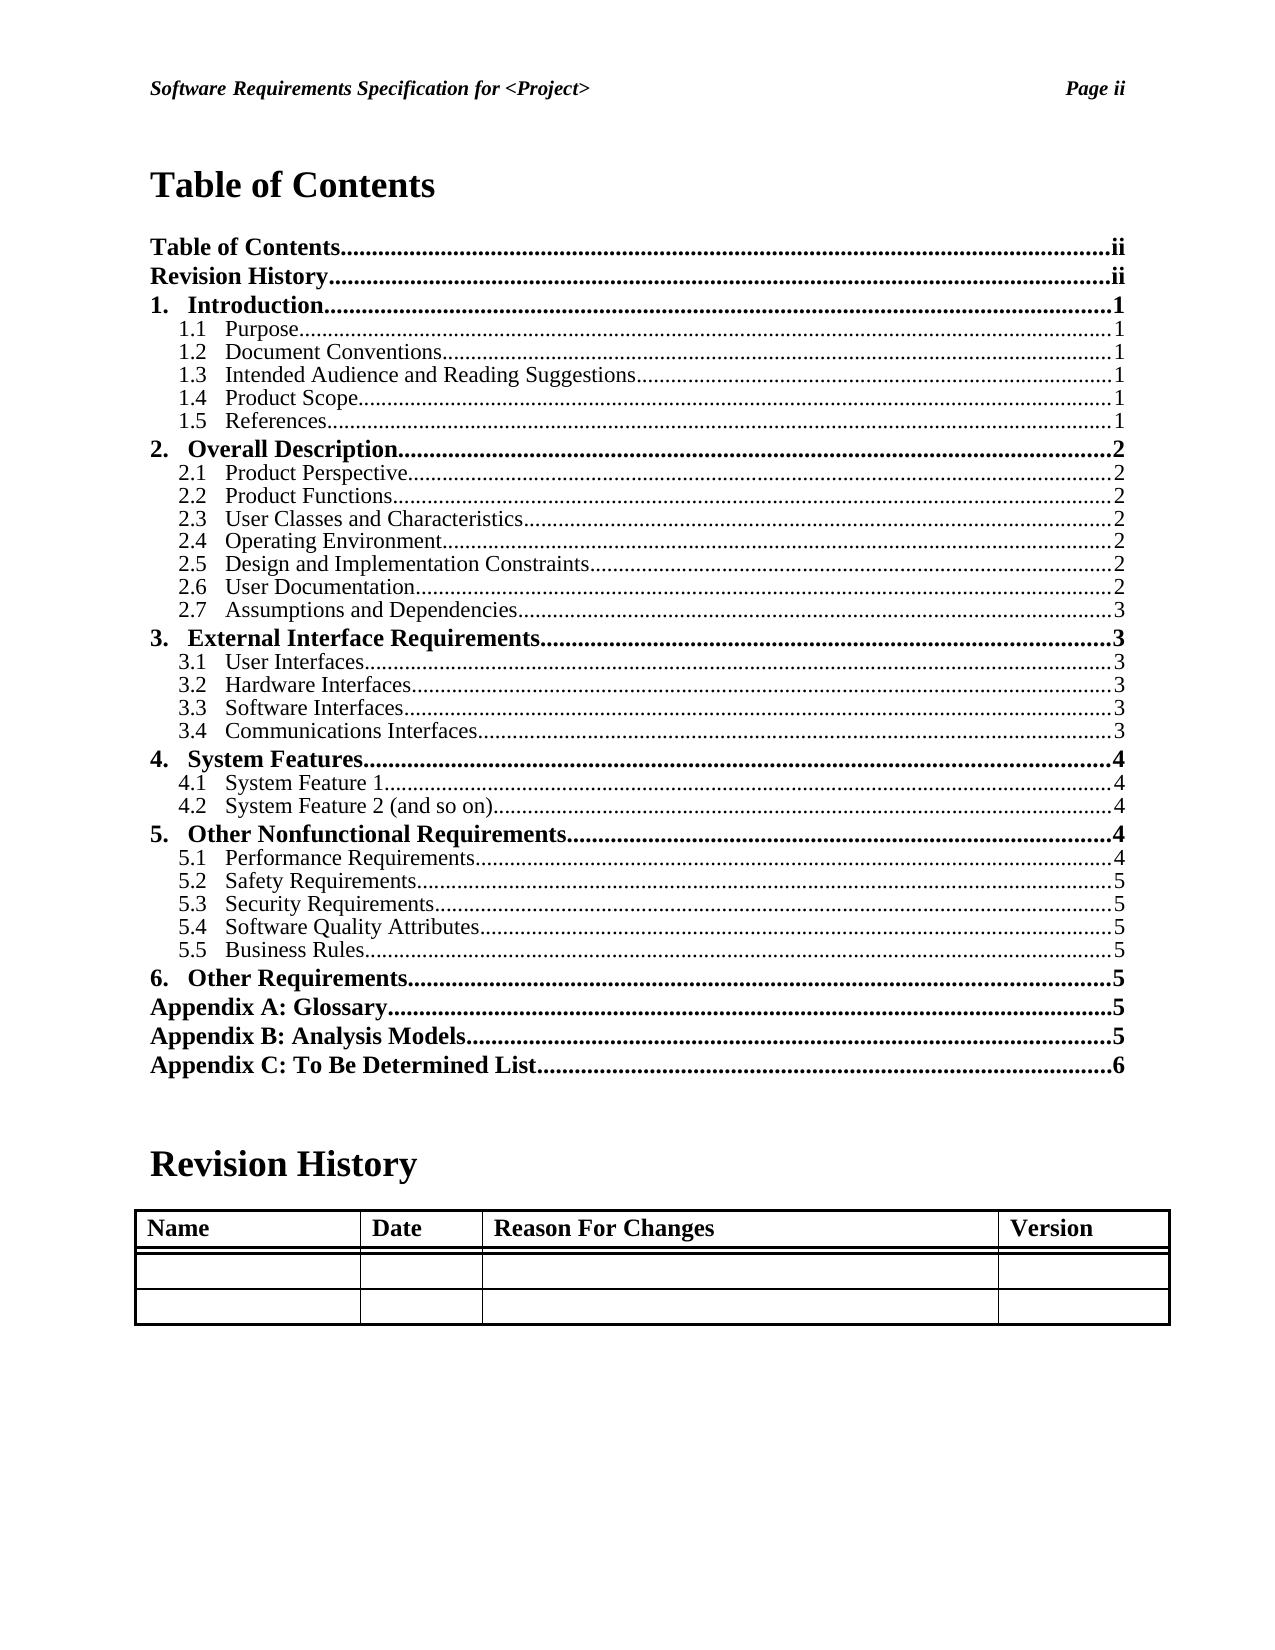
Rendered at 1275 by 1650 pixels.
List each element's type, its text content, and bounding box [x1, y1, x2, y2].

text 5.4 Software Quality Attributes 5 [178, 916, 1125, 939]
table_cell [999, 1290, 1168, 1323]
text 3.1 User Interfaces 3 [178, 651, 1125, 674]
text 2.4 Operating Environment 2 [178, 531, 1125, 553]
text Appendix C: To Be Determined List 6 [150, 1056, 1125, 1078]
text 5.2 Safety Requirements 5 [178, 870, 1125, 893]
text 2.2 Product Functions 2 [178, 485, 1125, 508]
table_cell [137, 1255, 360, 1288]
text 2.6 User Documentation 2 [178, 576, 1125, 599]
table_header Version [999, 1212, 1168, 1246]
text 4. System Features 4 [150, 749, 1125, 772]
table_cell [483, 1255, 998, 1288]
text 2.1 Product Perspective 2 [178, 462, 1125, 485]
text 5.1 Performance Requirements 4 [178, 847, 1125, 870]
table_cell [137, 1290, 360, 1323]
text Table of Contents [150, 162, 1125, 206]
text 2. Overall Description 2 [150, 439, 1125, 462]
table_cell [999, 1255, 1168, 1288]
text 6. Other Requirements 5 [150, 968, 1125, 991]
text Table of Contents ii [150, 237, 1125, 260]
table_cell [483, 1290, 998, 1323]
table_header Reason For Changes [483, 1212, 998, 1246]
text Appendix B: Analysis Models 5 [150, 1026, 1125, 1049]
text 5.5 Business Rules 5 [178, 939, 1125, 962]
text 4.2 System Feature 2 (and so on) 4 [178, 795, 1125, 818]
table_header Name [137, 1212, 360, 1246]
text 1.3 Intended Audience and Reading Suggestions 1 [178, 364, 1125, 387]
table_cell [361, 1290, 482, 1323]
text 2.3 User Classes and Characteristics 2 [178, 508, 1125, 531]
text 2.7 Assumptions and Dependencies 3 [178, 599, 1125, 622]
table_header Date [361, 1212, 482, 1246]
text 4.1 System Feature 1 4 [178, 772, 1125, 795]
text 3.3 Software Interfaces 3 [178, 697, 1125, 720]
text 1.4 Product Scope 1 [178, 387, 1125, 410]
text Revision History ii [150, 266, 1125, 289]
text 2.5 Design and Implementation Constraints 2 [178, 553, 1125, 576]
text 1.1 Purpose 1 [178, 318, 1125, 341]
text Appendix A: Glossary 5 [150, 997, 1125, 1020]
table_cell [361, 1255, 482, 1288]
text 3. External Interface Requirements 3 [150, 628, 1125, 651]
text Revision History [150, 1141, 1125, 1184]
text 1.5 References 1 [178, 410, 1125, 433]
text 5.3 Security Requirements 5 [178, 893, 1125, 916]
text 5. Other Nonfunctional Requirements 4 [150, 824, 1125, 847]
text 3.2 Hardware Interfaces 3 [178, 674, 1125, 697]
text 1.2 Document Conventions 1 [178, 341, 1125, 364]
text 3.4 Communications Interfaces 3 [178, 720, 1125, 743]
text 1. Introduction 1 [150, 295, 1125, 318]
